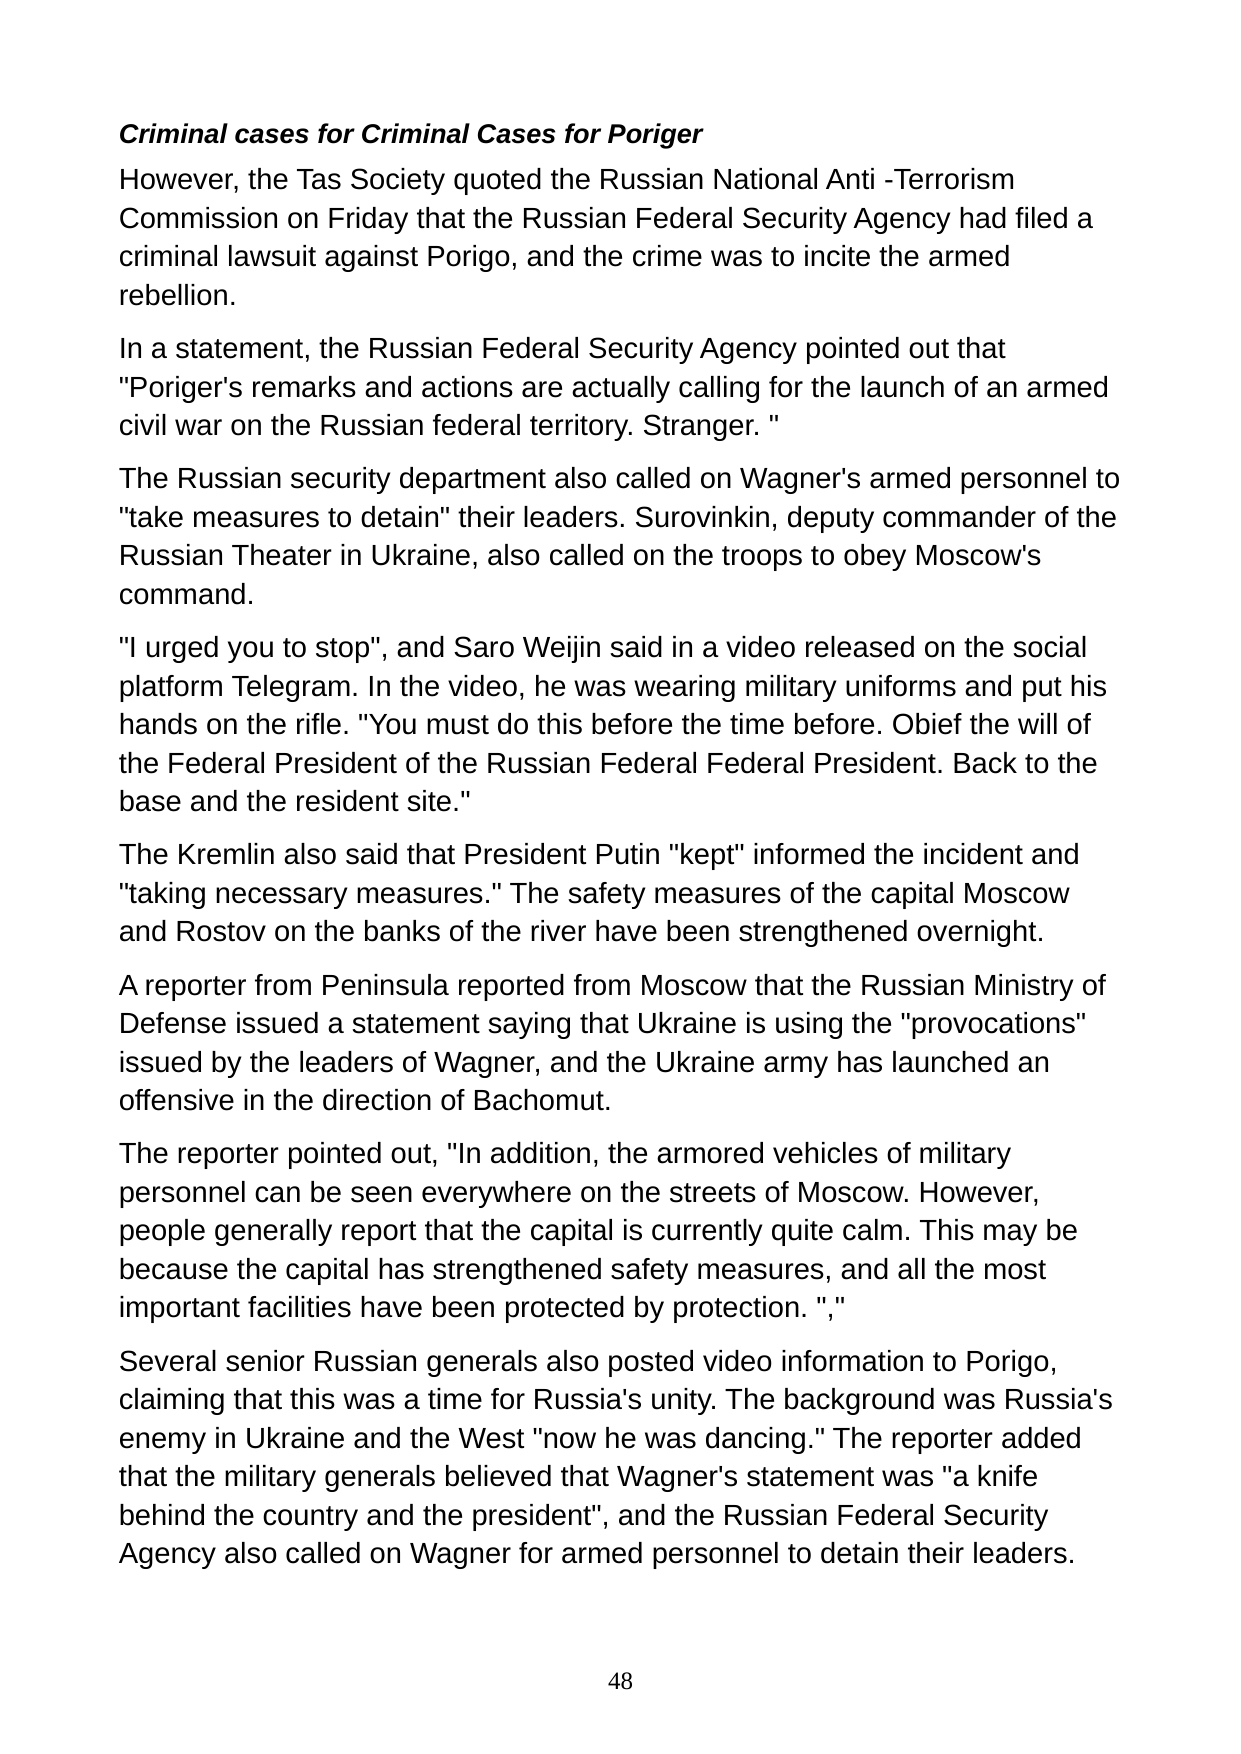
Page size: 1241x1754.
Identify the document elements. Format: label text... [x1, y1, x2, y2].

text A reporter from Peninsula reported from Moscow that the Russian Ministry of Defense issued a statement saying that Ukraine is using the "provocations" issued by the leaders of Wagner, and the Ukraine army has launched an offensive in the direction of Bachomut. [118, 967, 1122, 1117]
text In a statement, the Russian Federal Security Agency pointed out that "Poriger's remarks and actions are actually calling for the launch of an armed civil war on the Russian federal territory. Stranger. " [118, 331, 1122, 442]
text The Russian security department also called on Wagner's armed personnel to "take measures to detain" their leaders. Surovinkin, deputy commander of the Russian Theater in Ukraine, also called on the troops to obey Moscow's command. [118, 461, 1122, 610]
subtitle Criminal cases for Criminal Cases for Poriger [118, 118, 1122, 150]
text Several senior Russian generals also posted video information to Porigo, claiming that this was a time for Russia's unity. The background was Russia's enemy in Ukraine and the West "now he was dancing." The reporter added that the military generals believed that Wagner's statement was "a knife behind the country and the president", and the Russian Federal Security Agency also called on Wagner for armed personnel to detain their leaders. [118, 1343, 1122, 1570]
text The reporter pointed out, "In addition, the armored vehicles of military personnel can be seen everywhere on the streets of Moscow. However, people generally report that the capital is currently quite calm. This may be because the capital has strengthened safety measures, and all the most important facilities have been protected by protection. "," [118, 1136, 1122, 1324]
text However, the Tas Society quoted the Russian National Anti -Terrorism Commission on Friday that the Russian Federal Security Agency had filed a criminal lawsuit against Porigo, and the crime was to incite the armed rebellion. [118, 162, 1122, 311]
text The Kremlin also said that President Putin "kept" informed the incident and "taking necessary measures." The safety measures of the capital Moscow and Rostov on the banks of the river have been strengthened overnight. [118, 837, 1122, 948]
text "I urged you to stop", and Saro Weijin said in a video released on the social platform Telegram. In the video, he was wearing military uniforms and put his hands on the rifle. "You must do this before the time before. Obief the will of the Federal President of the Russian Federal Federal President. Back to the base and the resident site." [118, 630, 1122, 818]
